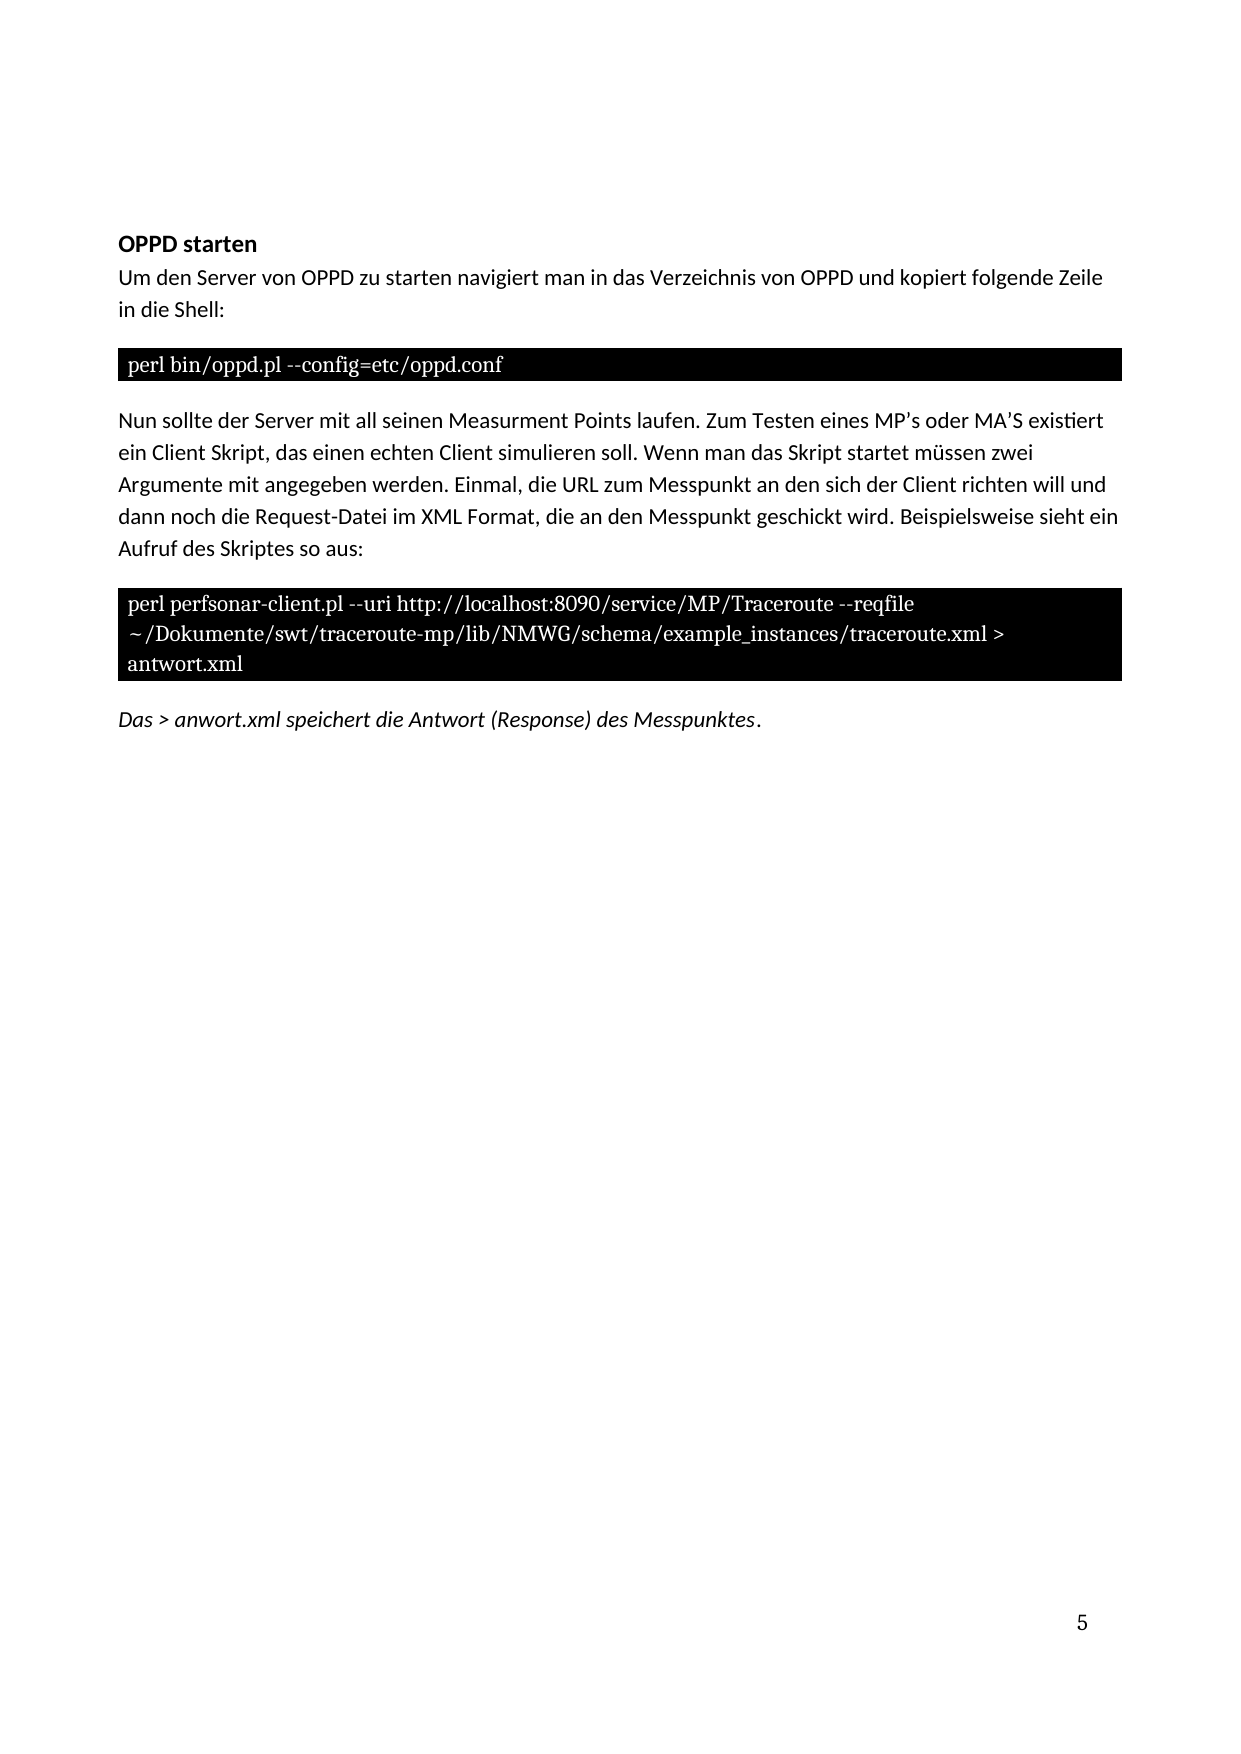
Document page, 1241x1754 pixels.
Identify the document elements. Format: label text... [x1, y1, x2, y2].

text Nun sollte der Server mit all seinen Measurment Points laufen. Zum Testen eines MP’s oder MA’S existiert ein Client Skript, das einen echten Client simulieren soll. Wenn man das Skript startet müssen zwei Argumente mit angegeben werden. Einmal, die URL zum Messpunkt an den sich der Client richten will und dann noch die Request-Datei im XML Format, die an den Messpunkt geschickt wird. Beispielsweise sieht ein Aufruf des Skriptes so aus: [118, 406, 1122, 563]
text Das > anwort.xml speichert die Antwort (Response) des Messpunktes. [118, 705, 1122, 733]
text perl perfsonar-client.pl --uri http://localhost:8090/service/MP/Traceroute --reqfile ~/Dokumente/swt/traceroute-mp/lib/NMWG/schema/example_instances/traceroute.xml > antwort.xml [119, 589, 1121, 679]
text perl bin/oppd.pl --config=etc/oppd.conf [119, 350, 1121, 380]
text OPPD starten Um den Server von OPPD zu starten navigiert man in das Verzeichnis von OPPD und kopiert folgende Zeile in die Shell: [118, 229, 1122, 323]
